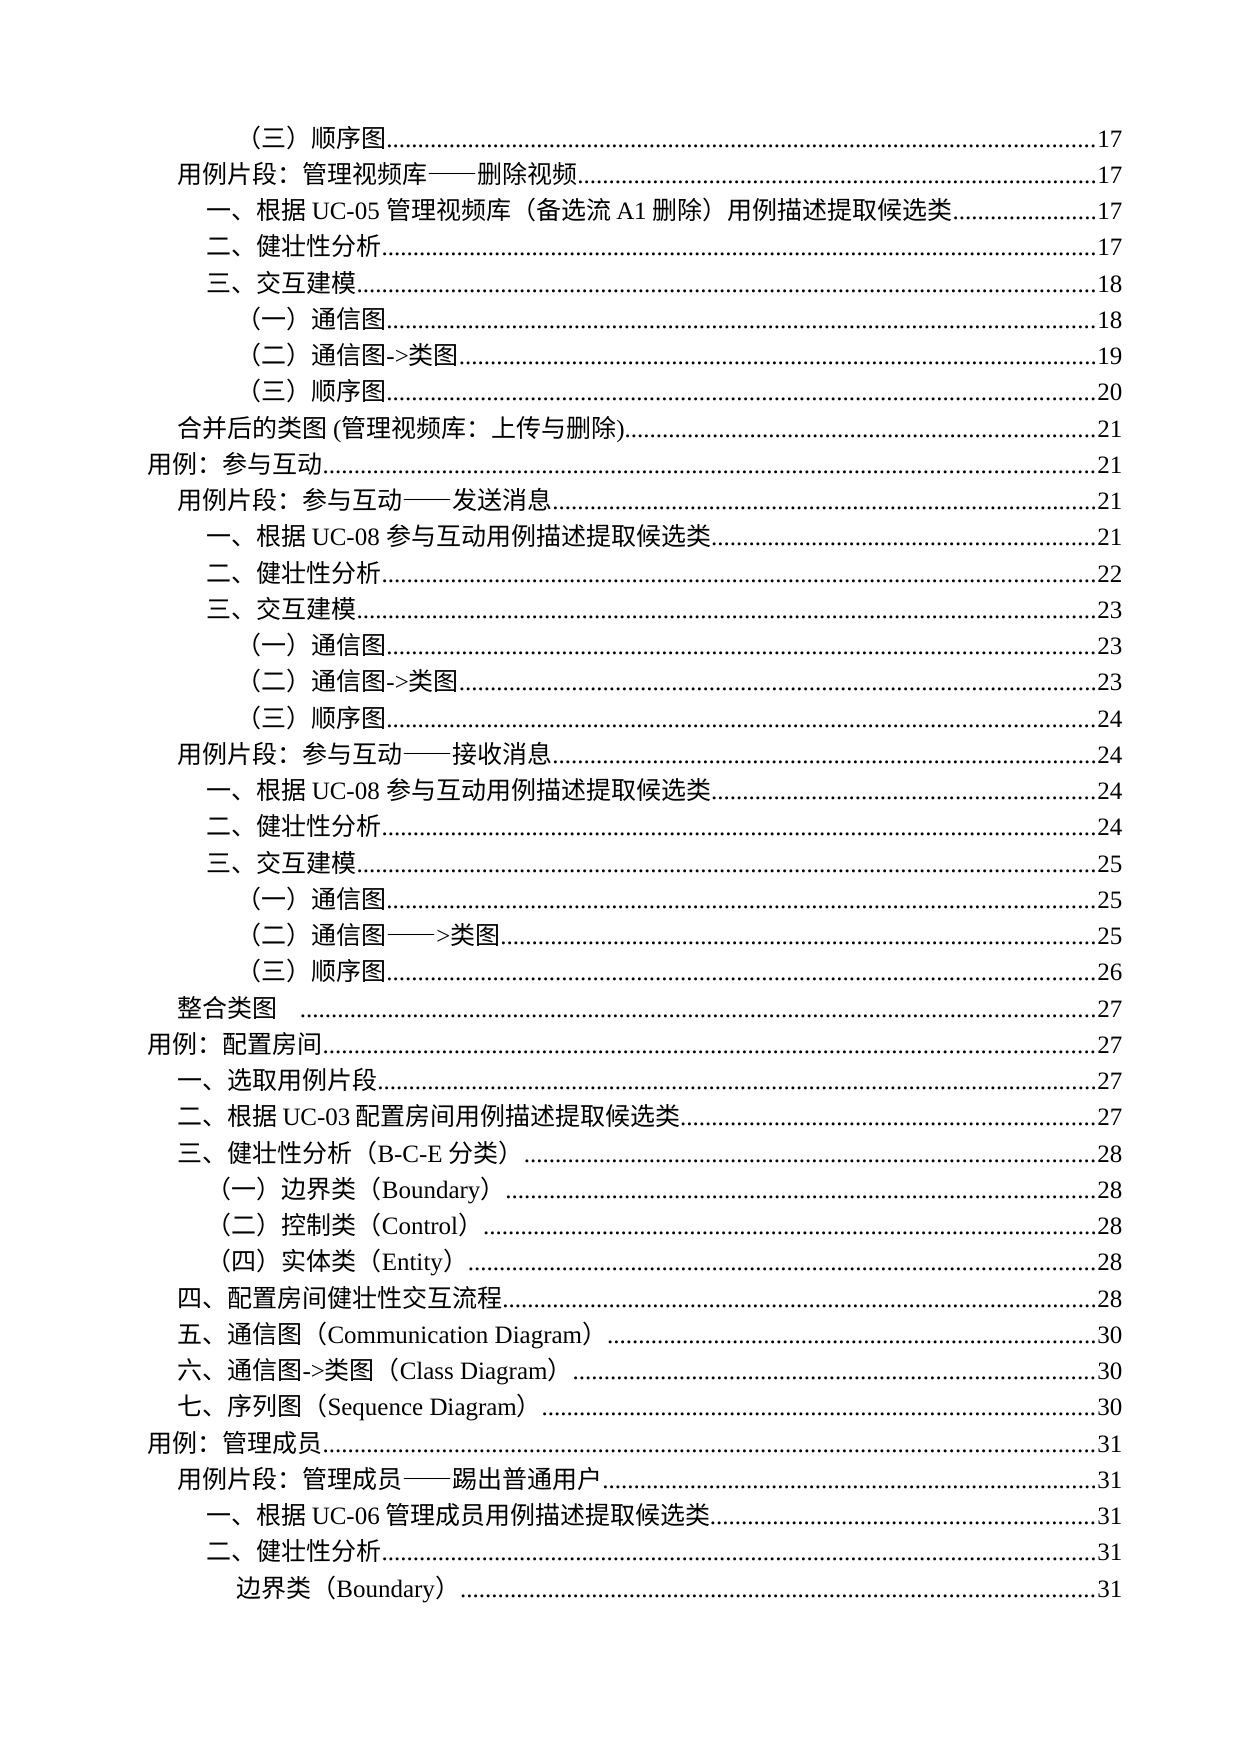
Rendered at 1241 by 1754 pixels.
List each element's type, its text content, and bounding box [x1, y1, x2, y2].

text （二）通信图->类图 19 [236, 336, 1122, 372]
text 用例：配置房间 27 [148, 1024, 1122, 1061]
text 二、健壮性分析 22 [207, 553, 1122, 589]
text 用例：参与互动 21 [148, 444, 1122, 481]
text 合并后的类图 (管理视频库：上传与删除) 21 [177, 408, 1122, 444]
text 三、交互建模 23 [207, 589, 1122, 626]
text （二）通信图——>类图 25 [236, 916, 1122, 952]
text 用例片段：管理成员——踢出普通用户 31 [177, 1459, 1122, 1496]
text （三）顺序图 26 [236, 952, 1122, 988]
text 五、通信图（Communication Diagram） 30 [177, 1314, 1122, 1351]
text 一、根据UC-05 管理视频库（备选流A1 删除）用例描述提取候选类 17 [207, 191, 1122, 227]
text 用例片段：参与互动——发送消息 21 [177, 481, 1122, 517]
text （一）通信图 25 [236, 879, 1122, 916]
text 一、根据UC-08 参与互动用例描述提取候选类 24 [207, 771, 1122, 807]
text 边界类（Boundary） 31 [236, 1568, 1122, 1604]
text （一）边界类（Boundary） 28 [207, 1169, 1122, 1206]
text （二）通信图->类图 23 [236, 662, 1122, 698]
text 三、交互建模 18 [207, 263, 1122, 299]
text （三）顺序图 24 [236, 698, 1122, 734]
text 一、选取用例片段 27 [177, 1061, 1122, 1097]
text 三、交互建模 25 [207, 843, 1122, 879]
text 二、健壮性分析 24 [207, 807, 1122, 843]
text 一、根据UC-06管理成员用例描述提取候选类 31 [207, 1496, 1122, 1532]
text 七、序列图（Sequence Diagram） 30 [177, 1387, 1122, 1423]
text （一）通信图 23 [236, 626, 1122, 662]
text （三）顺序图 20 [236, 372, 1122, 408]
text 整合类图 27 [177, 988, 1122, 1024]
text 六、通信图->类图（Class Diagram） 30 [177, 1351, 1122, 1387]
text 用例片段：参与互动——接收消息 24 [177, 734, 1122, 771]
text （二）控制类（Control） 28 [207, 1206, 1122, 1242]
text 二、根据UC-03配置房间用例描述提取候选类 27 [177, 1097, 1122, 1133]
text 用例：管理成员 31 [148, 1423, 1122, 1459]
text 四、配置房间健壮性交互流程 28 [177, 1278, 1122, 1314]
text 二、健壮性分析 17 [207, 227, 1122, 263]
text （四）实体类（Entity） 28 [207, 1242, 1122, 1278]
text （三）顺序图 17 [236, 118, 1122, 154]
text 三、健壮性分析（B-C-E 分类） 28 [177, 1133, 1122, 1169]
text 一、根据UC-08 参与互动用例描述提取候选类 21 [207, 517, 1122, 553]
text 二、健壮性分析 31 [207, 1532, 1122, 1568]
text （一）通信图 18 [236, 299, 1122, 336]
text 用例片段：管理视频库——删除视频 17 [177, 154, 1122, 191]
